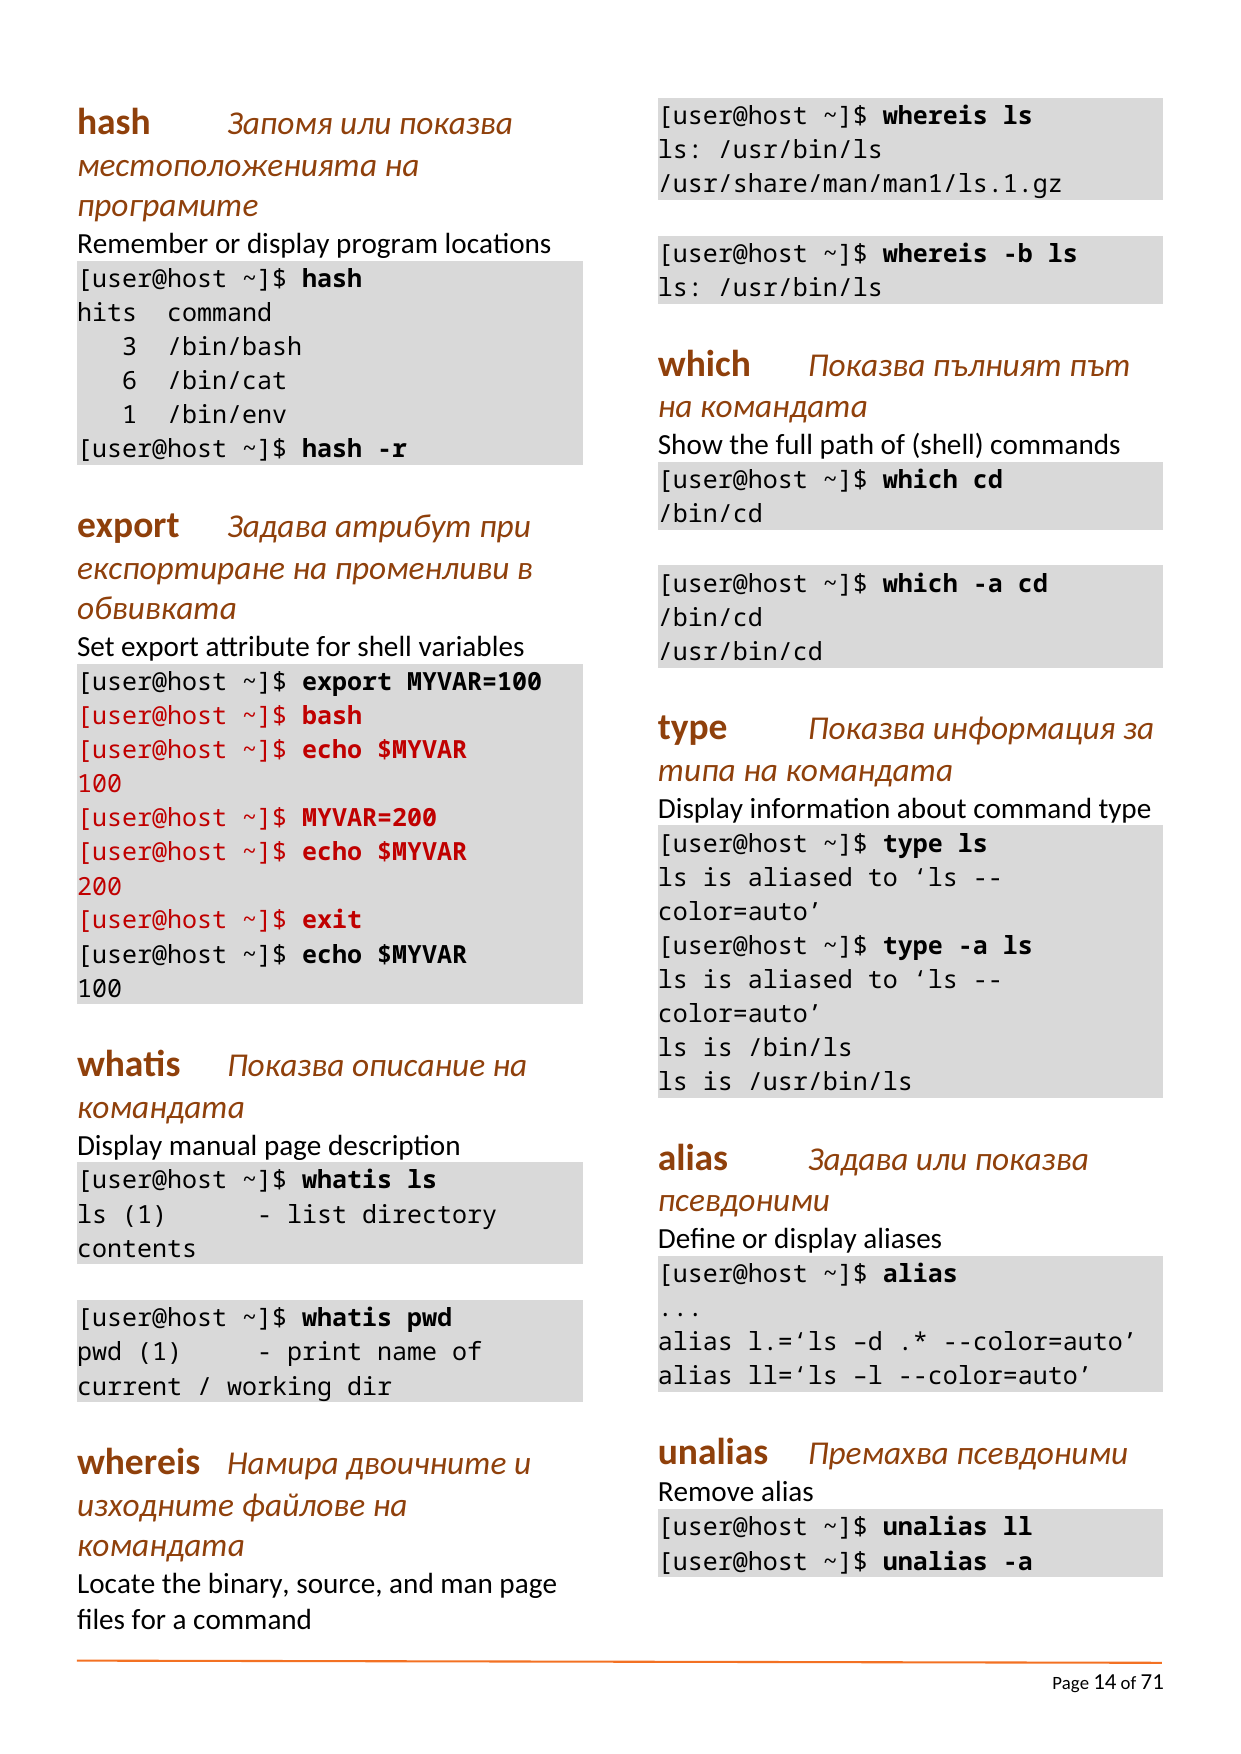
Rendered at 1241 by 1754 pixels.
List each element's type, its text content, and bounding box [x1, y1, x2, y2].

text [user@host ~]$ alias [658, 1256, 1163, 1290]
text [user@host ~]$ exit [77, 902, 583, 936]
text [user@host ~]$ type ls [658, 825, 1163, 859]
text [user@host ~]$ echo $MYVAR [77, 834, 583, 868]
text [user@host ~]$ whereis -b ls [658, 236, 1163, 270]
text [user@host ~]$ whereis ls [658, 98, 1163, 132]
text [user@host ~]$ MYVAR=200 [77, 800, 583, 834]
text ls is /bin/ls [658, 1030, 1163, 1064]
text Locate the binary, source, and man page files for a command [77, 1565, 583, 1636]
text 100 [77, 970, 583, 1004]
text 6 /bin/cat [77, 363, 583, 397]
text Set export attribute for shell variables [77, 628, 583, 664]
text [user@host ~]$ hash -r [77, 431, 583, 465]
text [user@host ~]$ unalias -a [658, 1543, 1163, 1577]
text [user@host ~]$ whatis pwd [77, 1300, 583, 1334]
text ls is /usr/bin/ls [658, 1064, 1163, 1098]
subtitle hash Запомя или показва местоположенията на програмите [77, 98, 583, 225]
text [user@host ~]$ unalias ll [658, 1509, 1163, 1543]
text 3 /bin/bash [77, 329, 583, 363]
text Display information about command type [658, 790, 1163, 825]
text [user@host ~]$ export MYVAR=100 [77, 664, 583, 698]
text 100 [77, 766, 583, 800]
text ls (1) - list directory contents [77, 1196, 583, 1264]
text Remove alias [658, 1473, 1163, 1509]
subtitle type Показва информация за типа на командата [658, 703, 1163, 790]
text alias l.=‘ls –d .* --color=auto’ [658, 1324, 1163, 1358]
subtitle whatis Показва описание на командата [77, 1040, 583, 1127]
subtitle whereis Намира двоичните и изходните файлове на командата [77, 1438, 583, 1565]
text ls: /usr/bin/ls [658, 270, 1163, 304]
text 1 /bin/env [77, 397, 583, 431]
text /bin/cd [658, 496, 1163, 530]
text 200 [77, 868, 583, 902]
text pwd (1) - print name of current / working dir [77, 1334, 583, 1402]
text [user@host ~]$ hash [77, 261, 583, 295]
text ls is aliased to ‘ls --color=auto’ [658, 859, 1163, 928]
text [user@host ~]$ bash [77, 698, 583, 732]
text [user@host ~]$ type -a ls [658, 928, 1163, 962]
subtitle export Задава атрибут при експортиране на променливи в обвивката [77, 501, 583, 628]
text ls is aliased to ‘ls --color=auto’ [658, 962, 1163, 1030]
text Show the full path of (shell) commands [658, 426, 1163, 462]
text [user@host ~]$ whatis ls [77, 1162, 583, 1196]
subtitle which Показва пълният път на командата [658, 339, 1163, 426]
text ls: /usr/bin/ls /usr/share/man/man1/ls.1.gz [658, 132, 1163, 200]
text /bin/cd [658, 599, 1163, 633]
text ... [658, 1290, 1163, 1324]
text Define or display aliases [658, 1220, 1163, 1256]
text Display manual page description [77, 1127, 583, 1162]
text Remember or display program locations [77, 225, 583, 261]
text [user@host ~]$ echo $MYVAR [77, 936, 583, 970]
text /usr/bin/cd [658, 633, 1163, 668]
text hits command [77, 295, 583, 329]
text [user@host ~]$ which -a cd [658, 565, 1163, 599]
text [user@host ~]$ echo $MYVAR [77, 732, 583, 766]
text alias ll=‘ls –l --color=auto’ [658, 1358, 1163, 1392]
subtitle alias Задава или показва псевдоними [658, 1133, 1163, 1220]
subtitle unalias Премахва псевдоними [658, 1428, 1163, 1473]
text [user@host ~]$ which cd [658, 462, 1163, 496]
